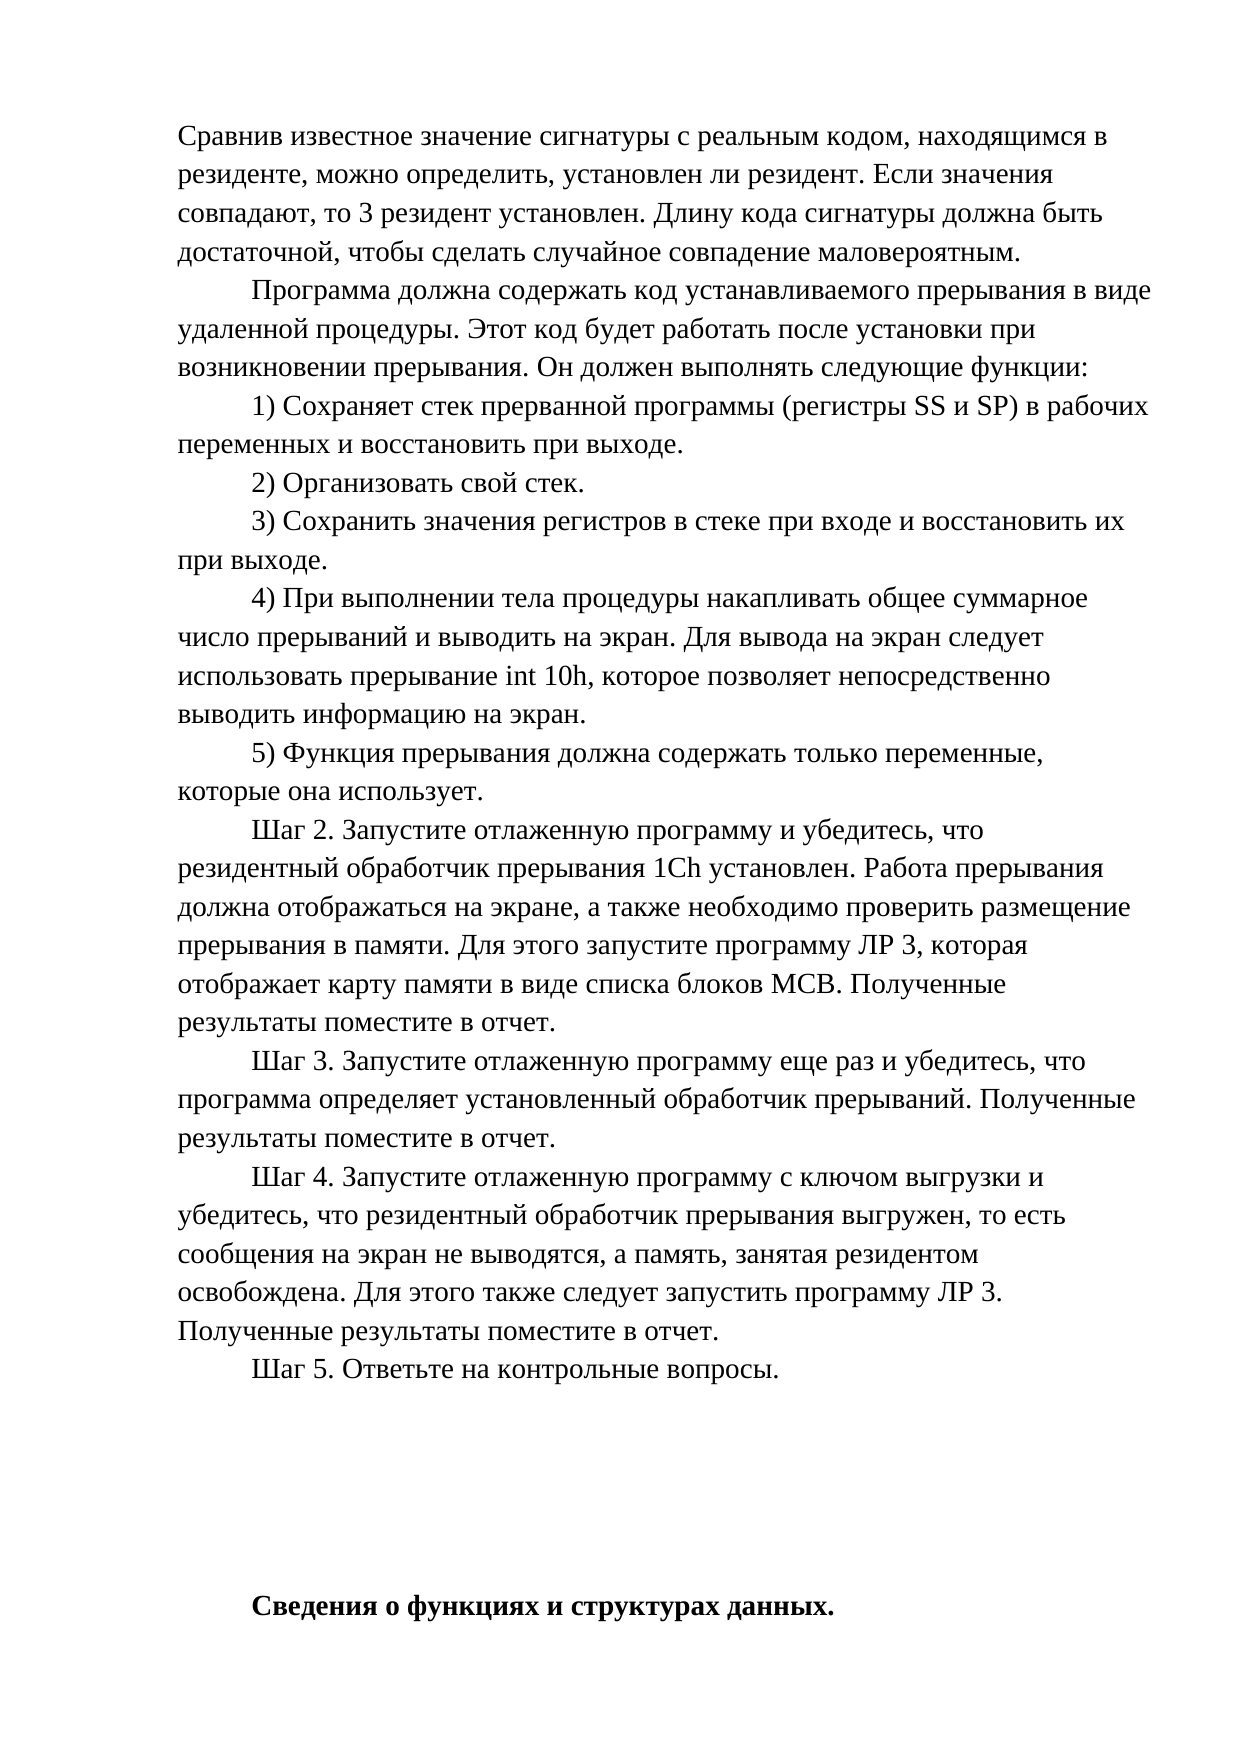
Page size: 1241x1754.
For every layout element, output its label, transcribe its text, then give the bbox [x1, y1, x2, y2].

text Шаг 4. Запустите отлаженную программу с ключом выгрузки и убедитесь, что резидентный обработчик прерывания выгружен, то есть сообщения на экран не выводятся, а память, занятая резидентом освобождена. Для этого также следует запустить программу ЛР 3. Полученные результаты поместите в отчет. [177, 1159, 1152, 1346]
text Сравнив известное значение сигнатуры с реальным кодом, находящимся в резиденте, можно определить, установлен ли резидент. Если значения совпадают, то 3 резидент установлен. Длину кода сигнатуры должна быть достаточной, чтобы сделать случайное совпадение маловероятным. [177, 118, 1152, 267]
text 5) Функция прерывания должна содержать только переменные, которые она использует. [177, 735, 1152, 807]
text 2) Организовать свой стек. [177, 465, 1152, 498]
text 1) Сохраняет стек прерванной программы (регистры SS и SP) в рабочих переменных и восстановить при выходе. [177, 388, 1152, 460]
text Программа должна содержать код устанавливаемого прерывания в виде удаленной процедуры. Этот код будет работать после установки при возникновении прерывания. Он должен выполнять следующие функции: [177, 272, 1152, 383]
text Шаг 5. Ответьте на контрольные вопросы. [177, 1351, 1152, 1385]
text 4) При выполнении тела процедуры накапливать общее суммарное число прерываний и выводить на экран. Для вывода на экран следует использовать прерывание int 10h, которое позволяет непосредственно выводить информацию на экран. [177, 581, 1152, 730]
text Шаг 3. Запустите отлаженную программу еще раз и убедитесь, что программа определяет установленный обработчик прерываний. Полученные результаты поместите в отчет. [177, 1043, 1152, 1154]
text 3) Сохранить значения регистров в стеке при входе и восстановить их при выходе. [177, 503, 1152, 576]
text Шаг 2. Запустите отлаженную программу и убедитесь, что резидентный обработчик прерывания 1Сh установлен. Работа прерывания должна отображаться на экране, а также необходимо проверить размещение прерывания в памяти. Для этого запустите программу ЛР 3, которая отображает карту памяти в виде списка блоков МСВ. Полученные результаты поместите в отчет. [177, 812, 1152, 1038]
text Сведения о функциях и структурах данных. [177, 1588, 1152, 1622]
